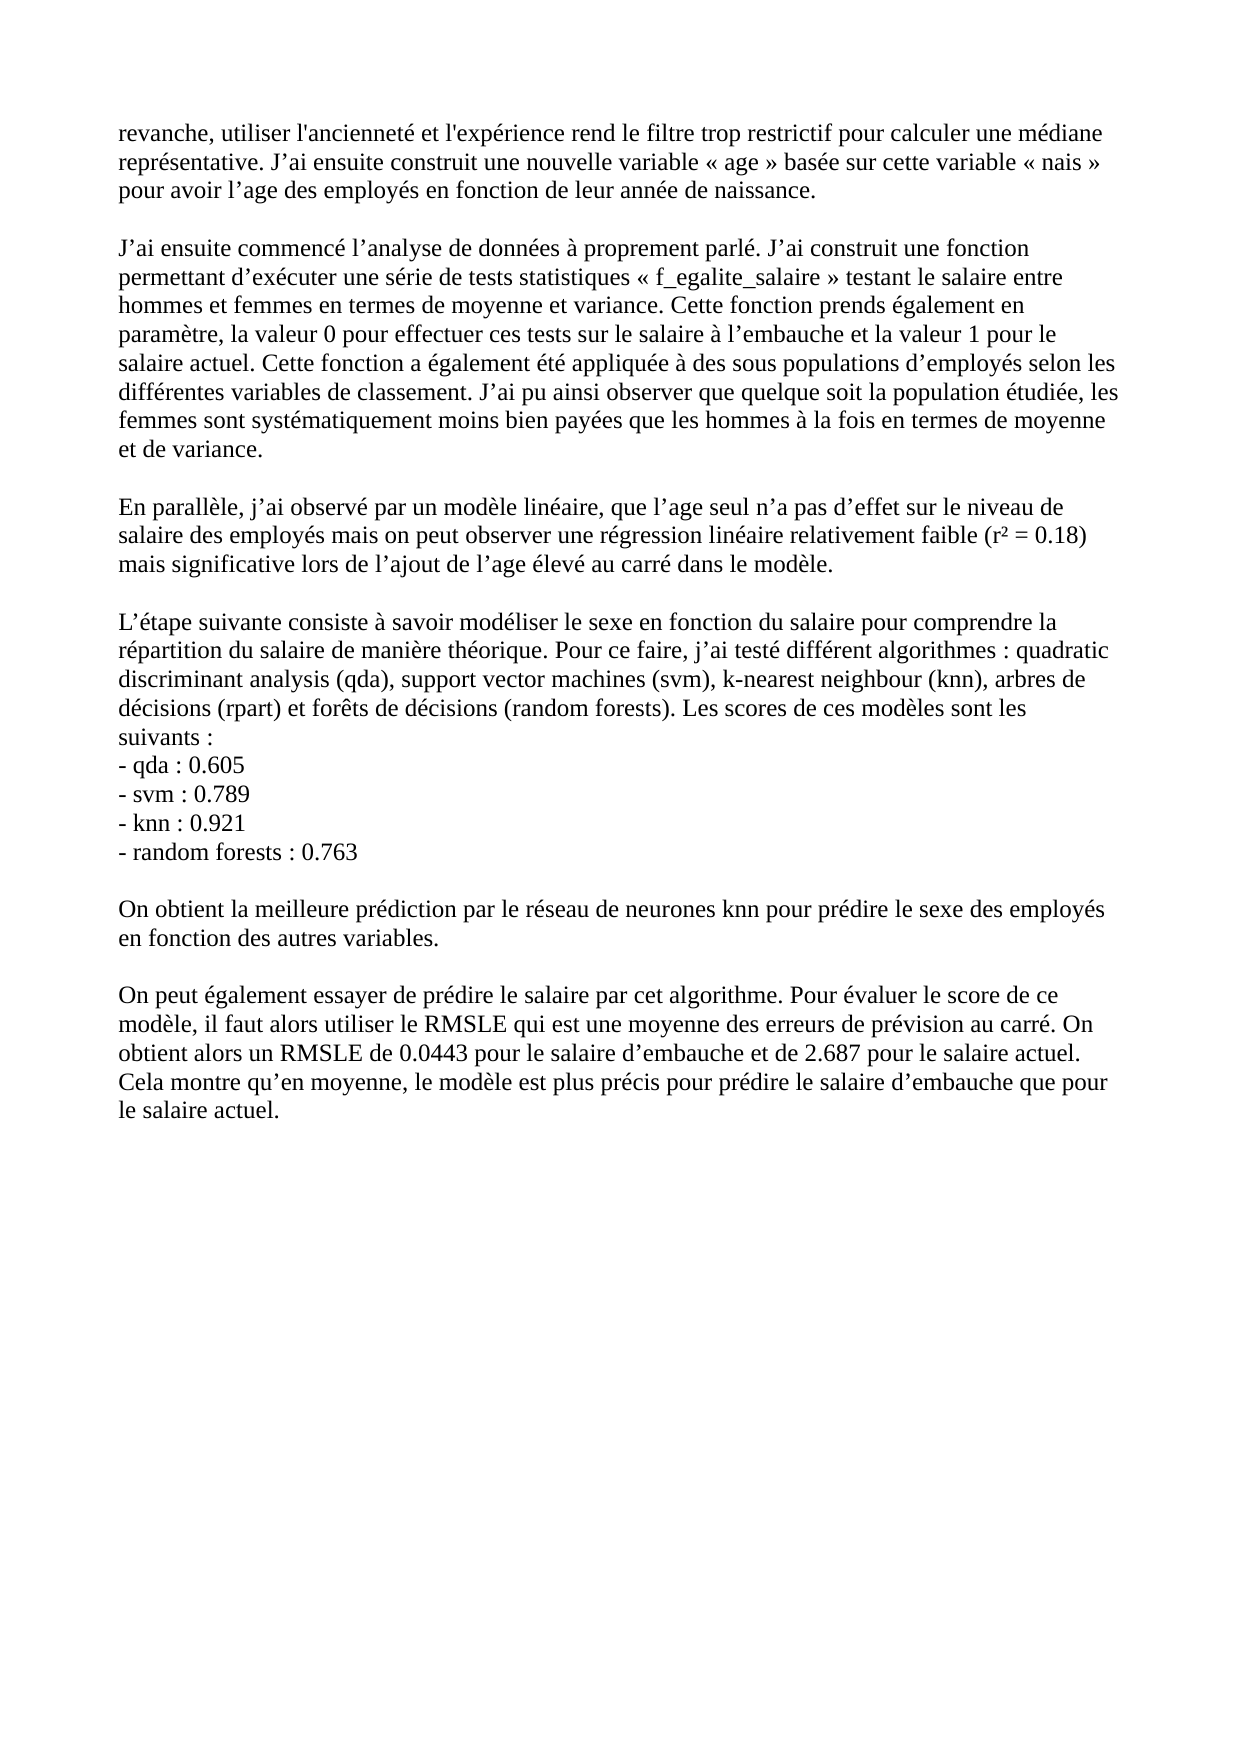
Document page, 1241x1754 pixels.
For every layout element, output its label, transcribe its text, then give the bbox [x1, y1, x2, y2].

text - svm : 0.789 [118, 779, 1122, 808]
text J’ai ensuite commencé l’analyse de données à proprement parlé. J’ai construit une fonction permettant d’exécuter une série de tests statistiques « f_egalite_salaire » testant le salaire entre hommes et femmes en termes de moyenne et variance. Cette fonction prends également en paramètre, la valeur 0 pour effectuer ces tests sur le salaire à l’embauche et la valeur 1 pour le salaire actuel. Cette fonction a également été appliquée à des sous populations d’employés selon les différentes variables de classement. J’ai pu ainsi observer que quelque soit la population étudiée, les femmes sont systématiquement moins bien payées que les hommes à la fois en termes de moyenne et de variance. [118, 233, 1122, 463]
text revanche, utiliser l'ancienneté et l'expérience rend le filtre trop restrictif pour calculer une médiane représentative. J’ai ensuite construit une nouvelle variable « age » basée sur cette variable « nais » pour avoir l’age des employés en fonction de leur année de naissance. [118, 118, 1122, 204]
text En parallèle, j’ai observé par un modèle linéaire, que l’age seul n’a pas d’effet sur le niveau de salaire des employés mais on peut observer une régression linéaire relativement faible (r² = 0.18) mais significative lors de l’ajout de l’age élevé au carré dans le modèle. [118, 492, 1122, 578]
text On obtient la meilleure prédiction par le réseau de neurones knn pour prédire le sexe des employés en fonction des autres variables. [118, 894, 1122, 952]
text On peut également essayer de prédire le salaire par cet algorithme. Pour évaluer le score de ce modèle, il faut alors utiliser le RMSLE qui est une moyenne des erreurs de prévision au carré. On obtient alors un RMSLE de 0.0443 pour le salaire d’embauche et de 2.687 pour le salaire actuel. Cela montre qu’en moyenne, le modèle est plus précis pour prédire le salaire d’embauche que pour le salaire actuel. [118, 981, 1122, 1124]
text - random forests : 0.763 [118, 837, 1122, 866]
text - qda : 0.605 [118, 751, 1122, 779]
text L’étape suivante consiste à savoir modéliser le sexe en fonction du salaire pour comprendre la répartition du salaire de manière théorique. Pour ce faire, j’ai testé différent algorithmes : quadratic discriminant analysis (qda), support vector machines (svm), k-nearest neighbour (knn), arbres de décisions (rpart) et forêts de décisions (random forests). Les scores de ces modèles sont les suivants : [118, 607, 1122, 751]
text - knn : 0.921 [118, 808, 1122, 837]
